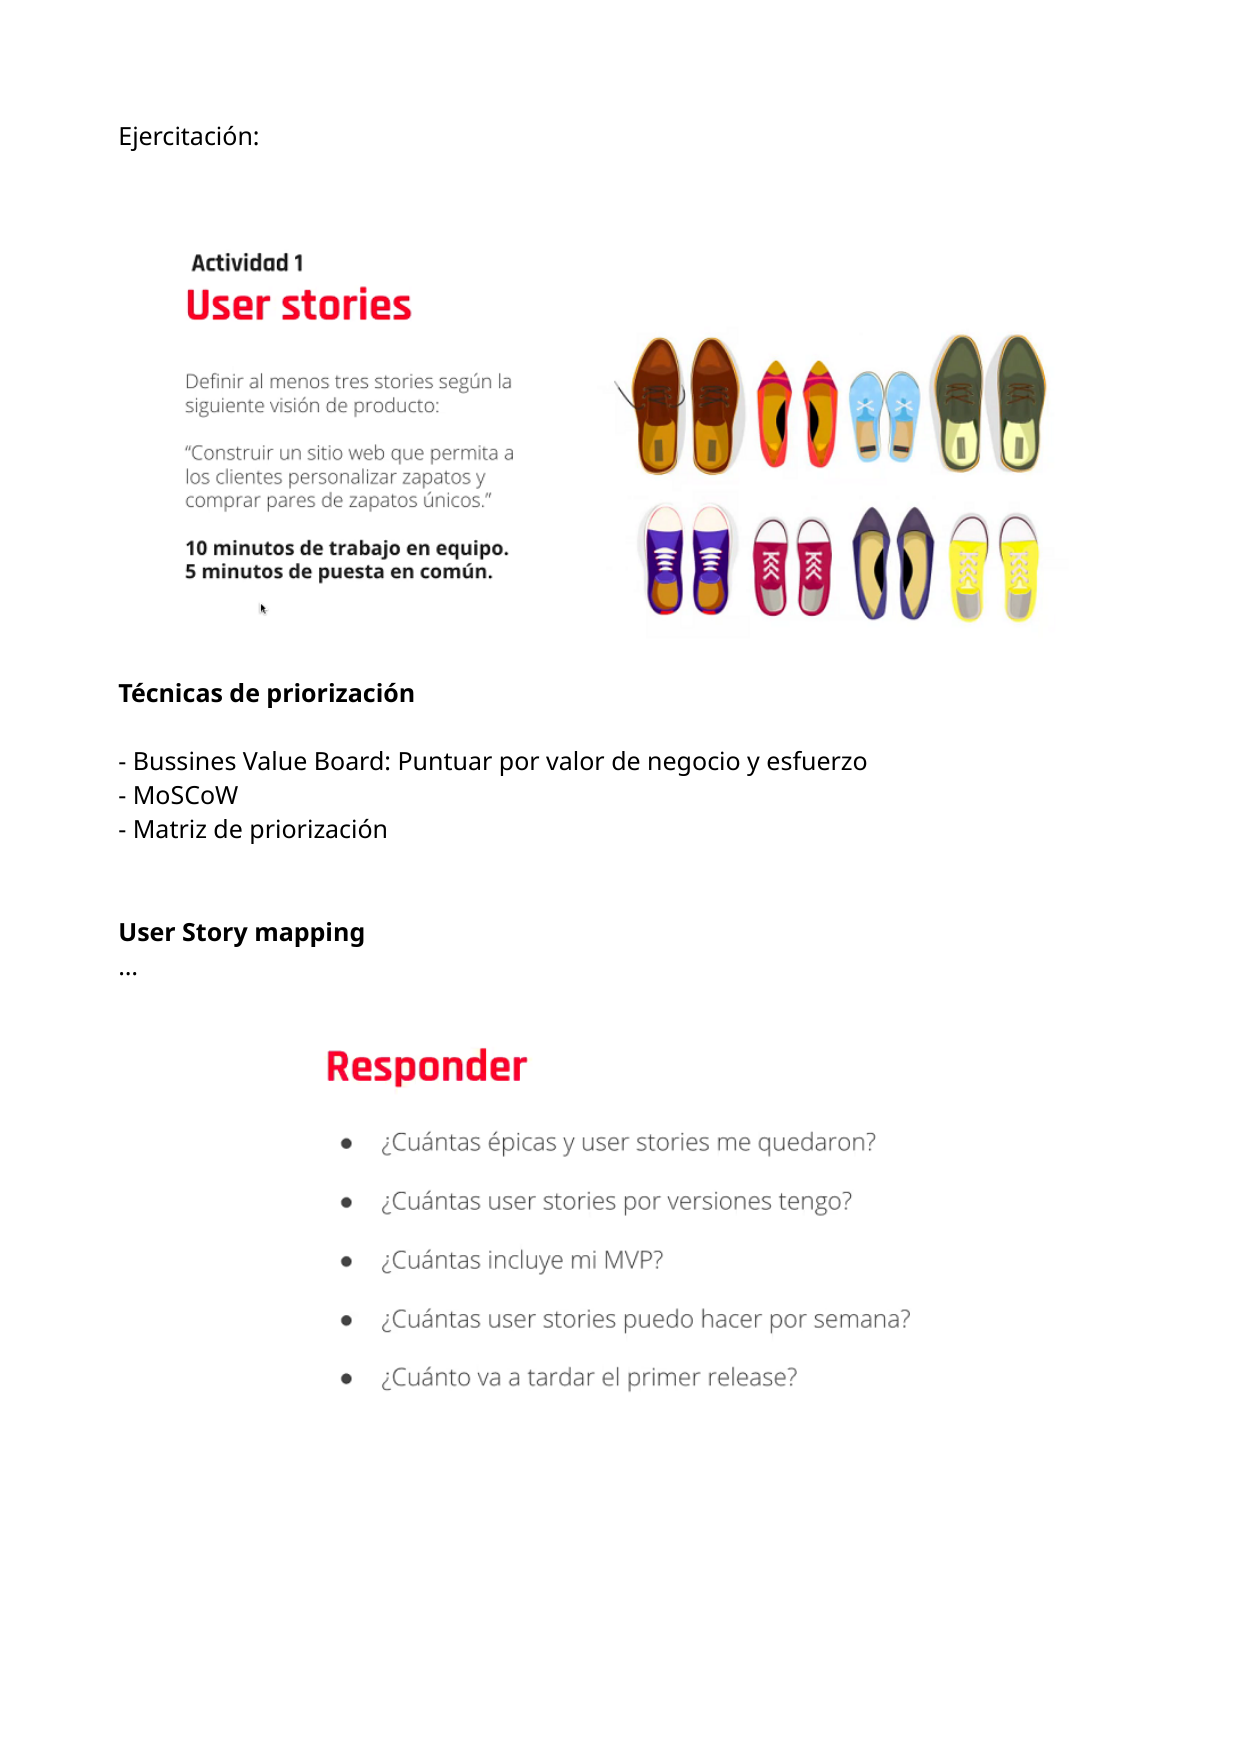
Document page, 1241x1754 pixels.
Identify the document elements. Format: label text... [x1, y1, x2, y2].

text - Bussines Value Board: Puntuar por valor de negocio y esfuerzo [118, 744, 1122, 778]
text Técnicas de priorización [118, 220, 1122, 710]
text Ejercitación: [118, 118, 1122, 152]
text - MoSCoW [118, 778, 1122, 812]
picture [312, 1040, 928, 1407]
picture [171, 243, 1069, 641]
text - Matriz de priorización [118, 812, 1122, 846]
text User Story mapping [118, 914, 1122, 948]
text … [118, 948, 1122, 982]
